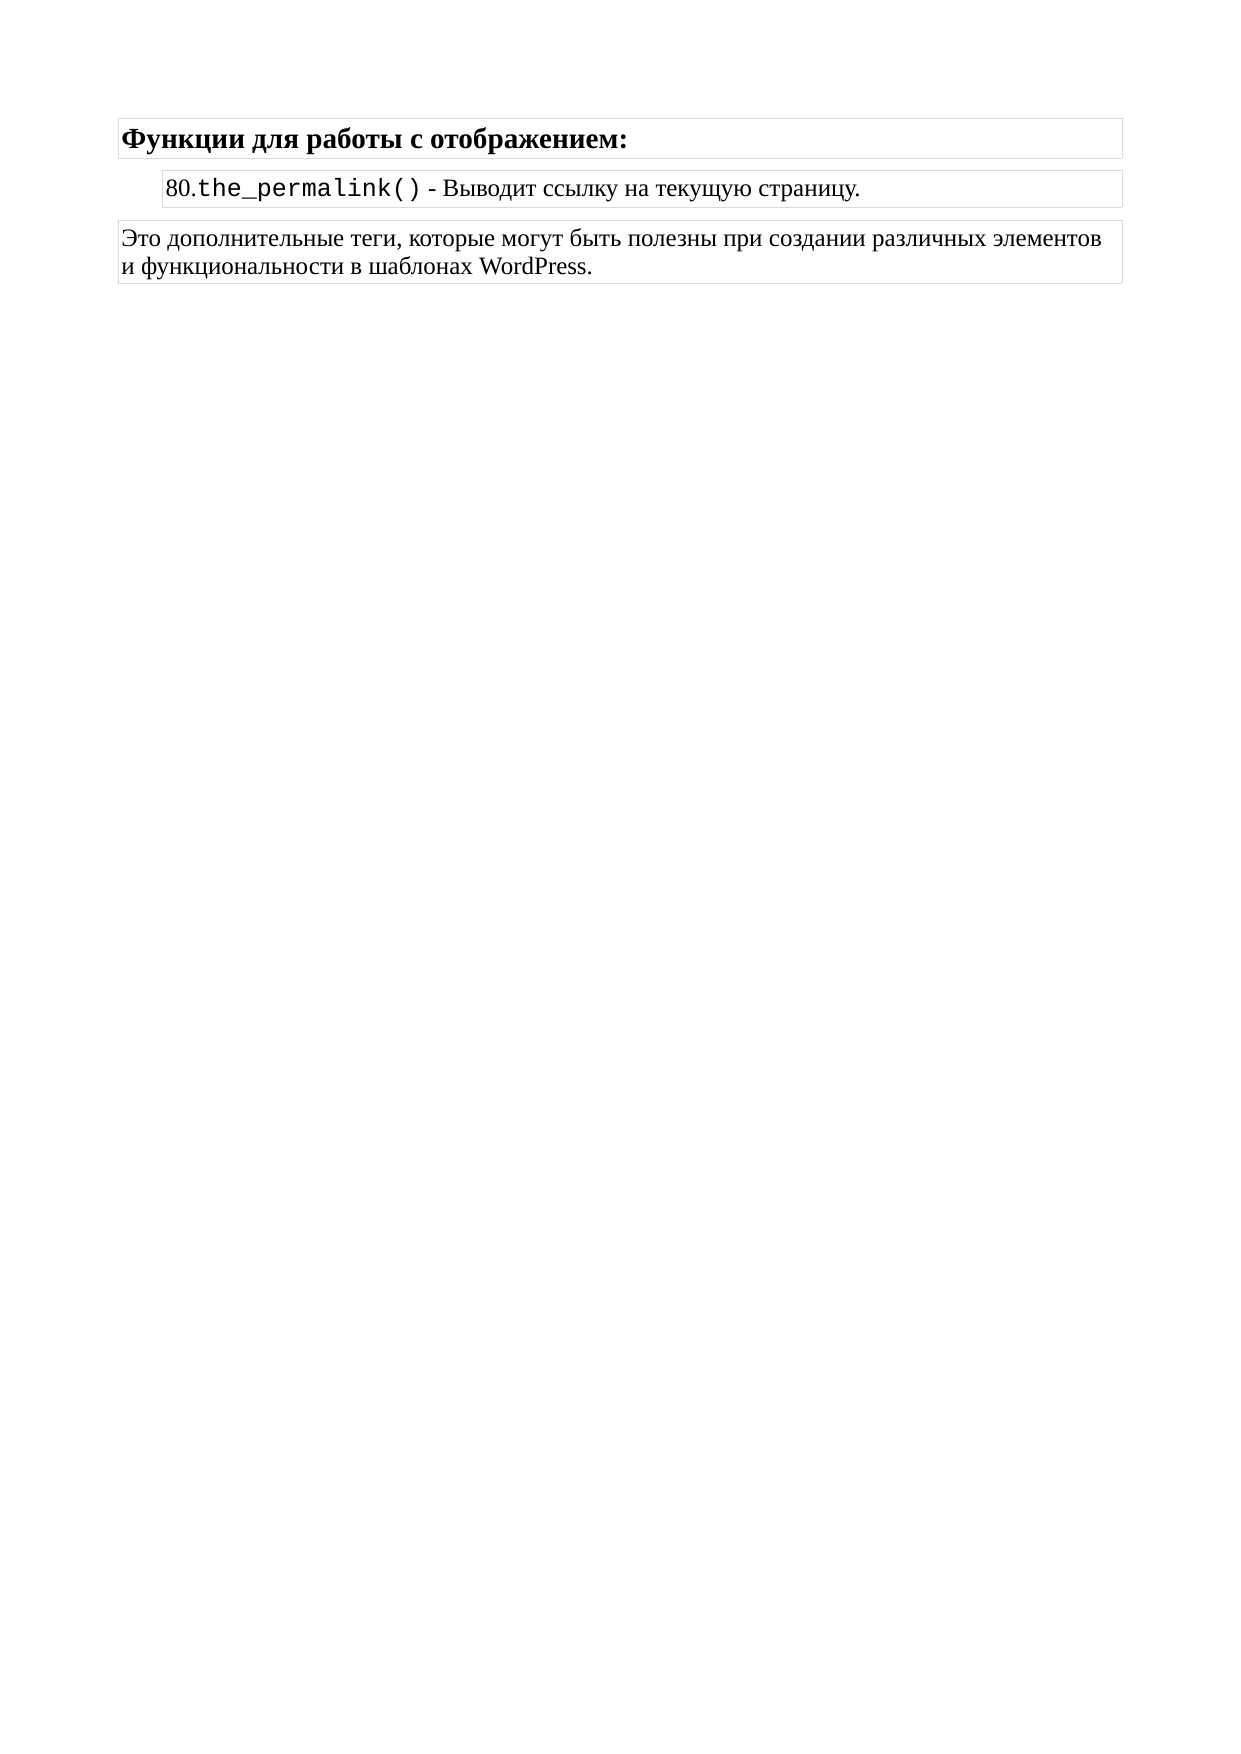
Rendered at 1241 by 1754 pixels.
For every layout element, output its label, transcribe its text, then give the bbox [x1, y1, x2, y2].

text Это дополнительные теги, которые могут быть полезны при создании различных элементов и функциональности в шаблонах WordPress. [119, 221, 1122, 283]
subtitle Функции для работы с отображением: [119, 119, 1122, 158]
list the_permalink() - Выводит ссылку на текущую страницу. [163, 171, 1122, 207]
